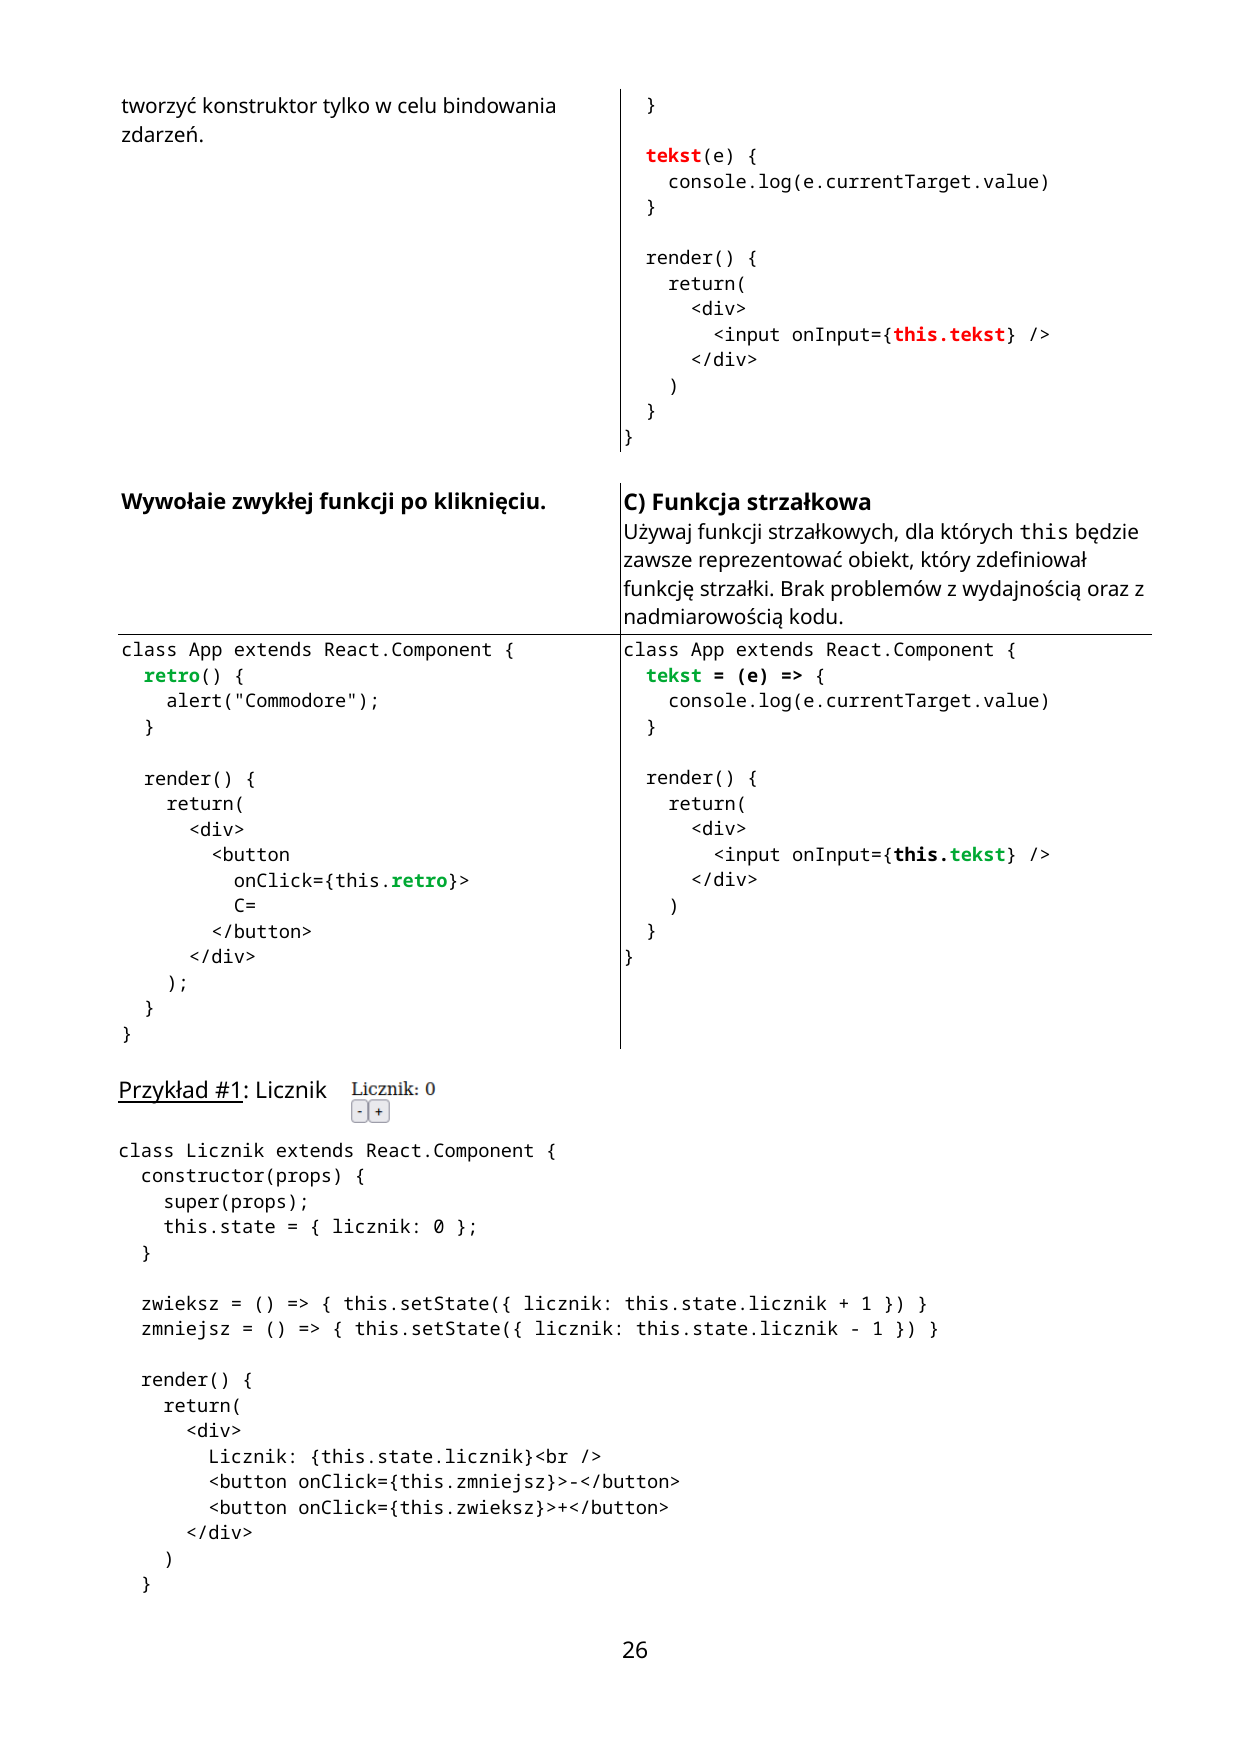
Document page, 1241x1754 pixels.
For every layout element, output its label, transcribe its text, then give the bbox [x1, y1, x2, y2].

text zmniejsz = () => { this.setState({ licznik: this.state.licznik - 1 }) } [118, 1316, 1152, 1341]
table_header tworzyć konstruktor tylko w celu bindowania zdarzeń. [118, 89, 620, 452]
text return( [118, 1392, 1152, 1418]
text <div> [118, 1418, 1152, 1443]
text ) [118, 1545, 1152, 1571]
table_header C) Funkcja strzałkowa Używaj funkcji strzałkowych, dla których this będzie zawsze reprezentować obiekt, który zdefiniował funkcję strzałki. Brak problemów z wydajnością oraz z nadmiarowością kodu. [621, 483, 1152, 634]
text constructor(props) { [118, 1162, 1152, 1188]
table_cell class App extends React.Component { tekst = (e) => { console.log(e.currentTarget.value) } render() { return( <div> <input onInput={this.tekst} /> </div> ) } } [621, 635, 1152, 1048]
text this.state = { licznik: 0 }; [118, 1213, 1152, 1239]
text } [118, 1239, 1152, 1264]
table_header } tekst(e) { console.log(e.currentTarget.value) } render() { return( <div> <input onInput={this.tekst} /> </div> ) } } [621, 89, 1152, 452]
text <button onClick={this.zwieksz}>+</button> [118, 1494, 1152, 1520]
picture [348, 1078, 438, 1124]
text zwieksz = () => { this.setState({ licznik: this.state.licznik + 1 }) } [118, 1290, 1152, 1316]
table_header Wywołaie zwykłej funkcji po kliknięciu. [118, 483, 620, 634]
table_cell class App extends React.Component { retro() { alert("Commodore"); } render() { return( <div> <button onClick={this.retro}> C= </button> </div> ); } } [118, 635, 620, 1048]
text render() { [118, 1367, 1152, 1392]
text Przykład #1: Licznik [118, 1074, 1152, 1106]
text Licznik: {this.state.licznik}<br /> [118, 1443, 1152, 1469]
text <button onClick={this.zmniejsz}>-</button> [118, 1469, 1152, 1494]
text } [118, 1571, 1152, 1596]
text super(props); [118, 1188, 1152, 1213]
text class Licznik extends React.Component { [118, 1137, 1152, 1162]
text </div> [118, 1520, 1152, 1545]
